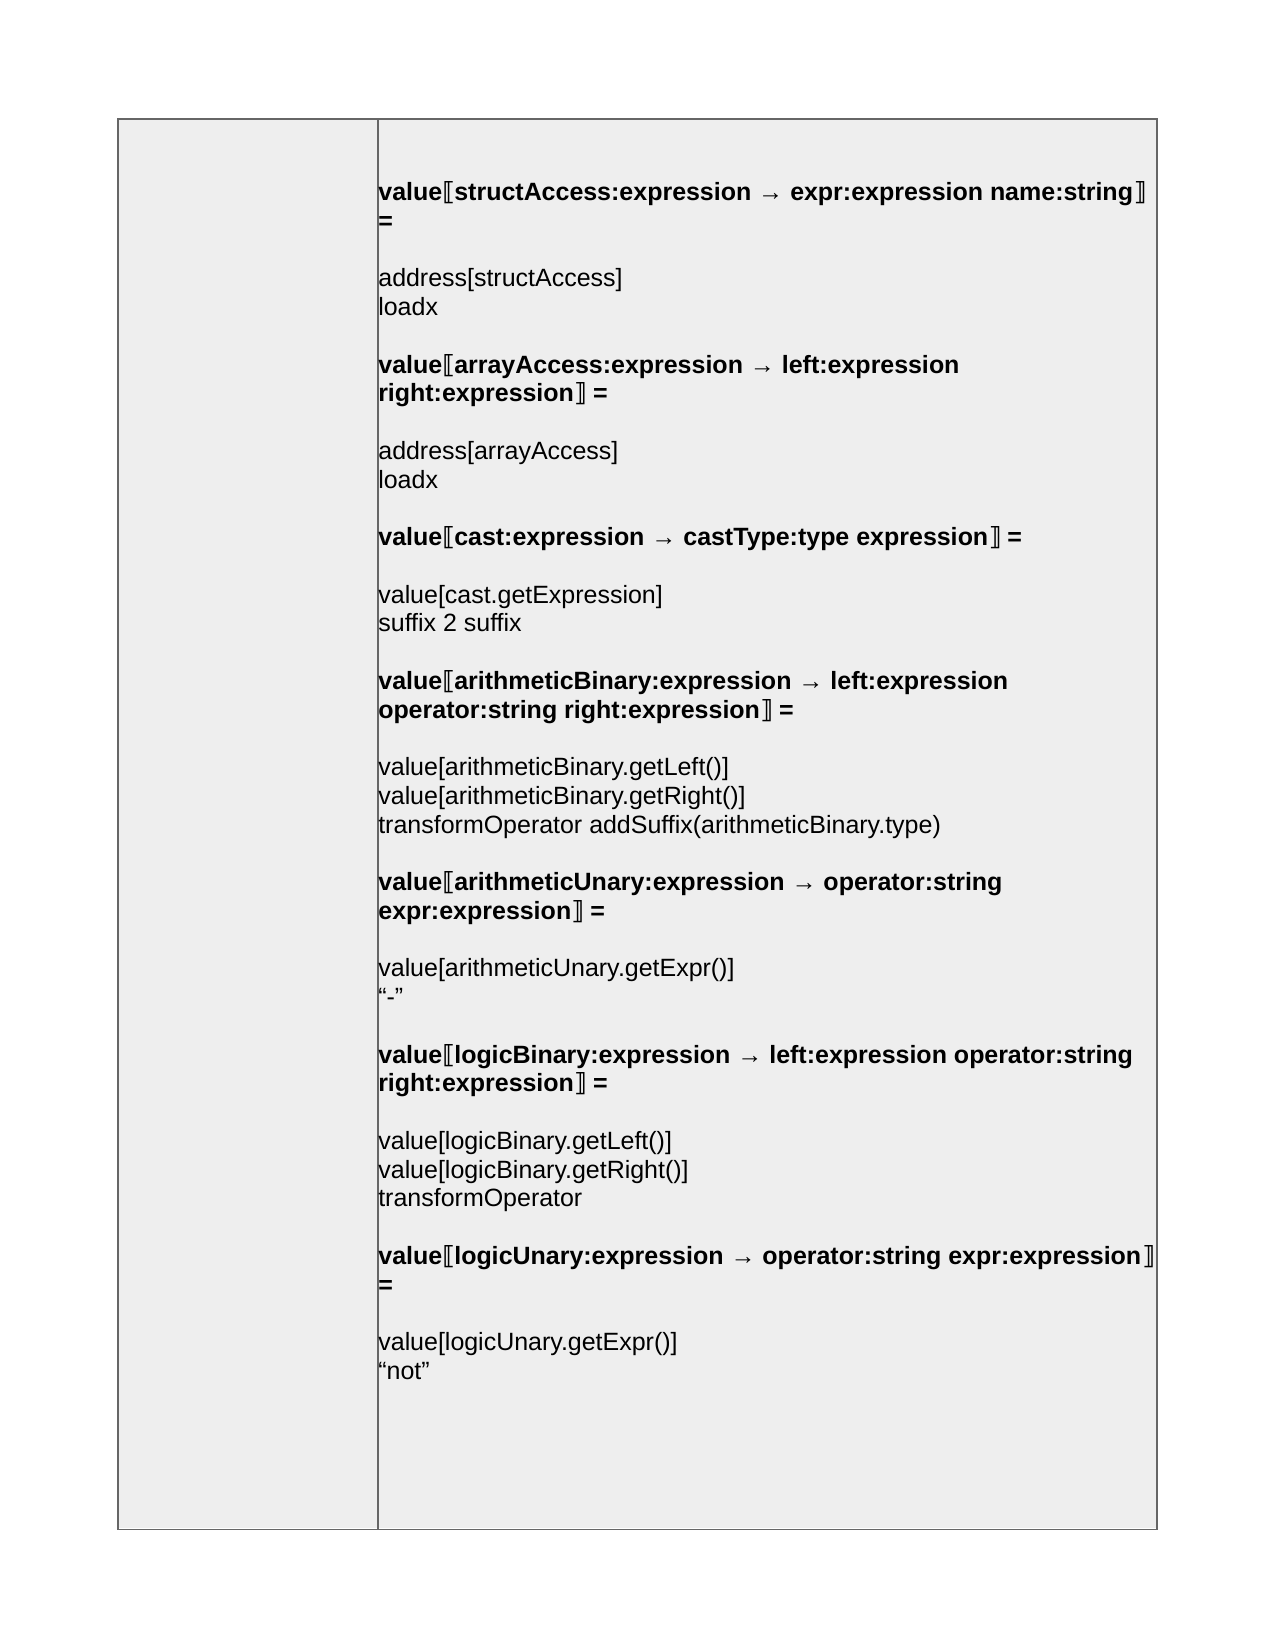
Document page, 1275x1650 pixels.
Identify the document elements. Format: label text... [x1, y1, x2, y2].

table_cell value⟦structAccess:expression → expr:expression name:string⟧ = address[structAccess] loadx value⟦arrayAccess:expression → left:expression right:expression⟧ = address[arrayAccess] loadx value⟦cast:expression → castType:type expression⟧ = value[cast.getExpression] suffix 2 suffix value⟦arithmeticBinary:expression → left:expression operator:string right:expression⟧ = value[arithmeticBinary.getLeft()] value[arithmeticBinary.getRight()] transformOperator addSuffix(arithmeticBinary.type) value⟦arithmeticUnary:expression → operator:string expr:expression⟧ = value[arithmeticUnary.getExpr()] “-” value⟦logicBinary:expression → left:expression operator:string right:expression⟧ = value[logicBinary.getLeft()] value[logicBinary.getRight()] transformOperator value⟦logicUnary:expression → operator:string expr:expression⟧ = value[logicUnary.getExpr()] “not” [379, 120, 1156, 1528]
table_cell [119, 120, 377, 1528]
